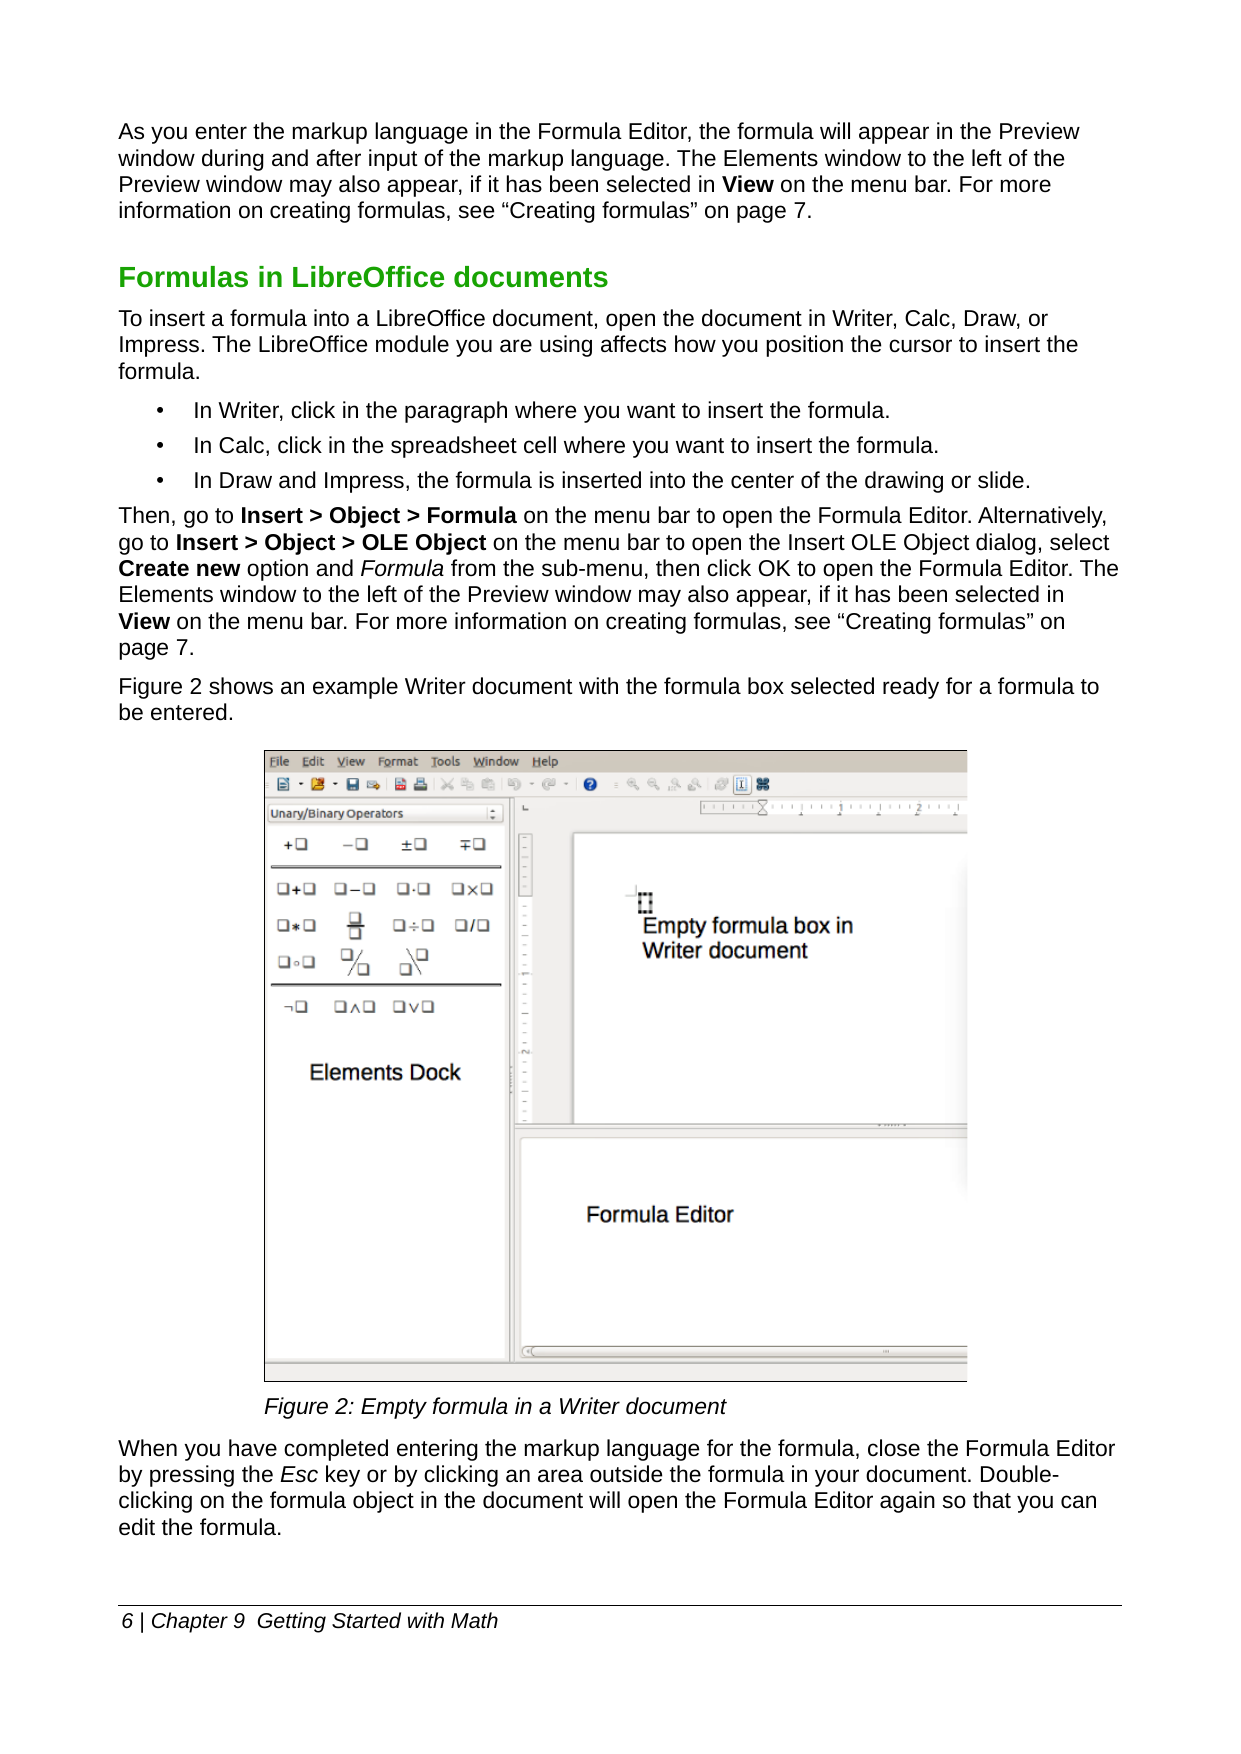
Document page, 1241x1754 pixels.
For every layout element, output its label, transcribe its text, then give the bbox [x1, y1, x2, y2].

text Then, go to Insert > Object > Formula on the menu bar to open the Formula Editor. Alternatively, go to Insert > Object > OLE Object on the menu bar to open the Insert OLE Object dialog, select Create new option and Formula from the sub-menu, then click OK to open the Formula Editor. The Elements window to the left of the Preview window may also appear, if it has been selected in View on the menu bar. For more information on creating formulas, see “Creating formulas” on page 7. [118, 502, 1122, 660]
text When you have completed entering the markup language for the formula, close the Formula Editor by pressing the Esc key or by clicking an area outside the formula in your document. Double-clicking on the formula object in the document will open the Formula Editor again so that you can edit the formula. [118, 1435, 1122, 1540]
text Figure 2: Empty formula in a Writer document [264, 1393, 976, 1419]
text As you enter the markup language in the Formula Editor, the formula will appear in the Preview window during and after input of the markup language. The Elements window to the left of the Preview window may also appear, if it has been selected in View on the menu bar. For more information on creating formulas, see “Creating formulas” on page 7. [118, 118, 1122, 223]
subtitle Formulas in LibreOffice documents [118, 260, 1122, 293]
list In Writer, click in the paragraph where you want to insert the formula. [156, 397, 1122, 423]
list In Calc, click in the spreadsheet cell where you want to insert the formula. [156, 432, 1122, 458]
picture [265, 750, 968, 1381]
text Figure 2 shows an example Writer document with the formula box selected ready for a formula to be entered. [118, 673, 1122, 726]
text To insert a formula into a LibreOffice document, open the document in Writer, Calc, Draw, or Impress. The LibreOffice module you are using affects how you position the cursor to insert the formula. [118, 305, 1122, 384]
list In Draw and Impress, the formula is inserted into the center of the drawing or slide. [156, 467, 1122, 493]
